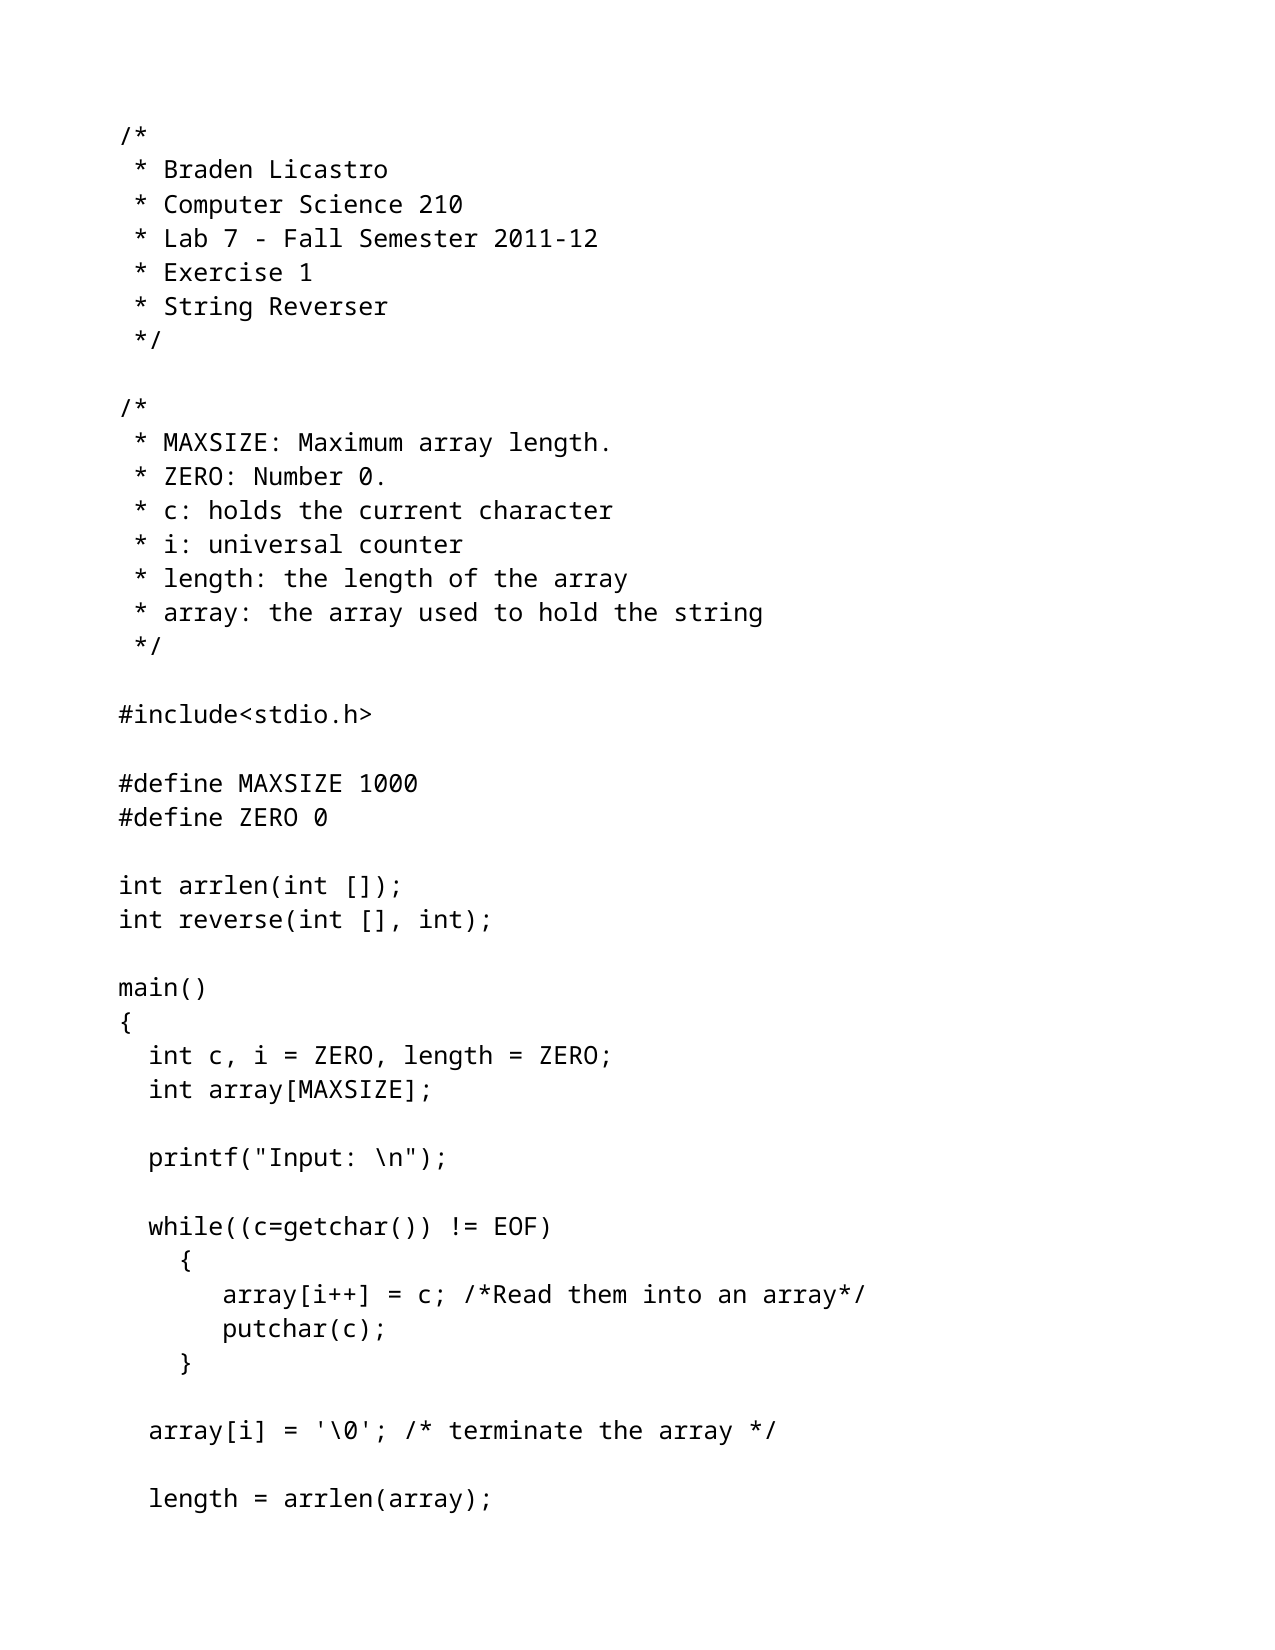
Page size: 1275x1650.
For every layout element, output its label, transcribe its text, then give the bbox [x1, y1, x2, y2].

text putchar(c); [118, 1310, 1157, 1344]
text int reverse(int [], int); [118, 902, 1157, 936]
text #define ZERO 0 [118, 799, 1157, 833]
text { [118, 1242, 1157, 1276]
text * i: universal counter [118, 527, 1157, 561]
text int c, i = ZERO, length = ZERO; [118, 1038, 1157, 1072]
text */ [118, 322, 1157, 357]
text * String Reverser [118, 288, 1157, 322]
text int array[MAXSIZE]; [118, 1072, 1157, 1106]
text * Braden Licastro [118, 152, 1157, 186]
text * c: holds the current character [118, 493, 1157, 527]
text * array: the array used to hold the string [118, 595, 1157, 629]
text { [118, 1004, 1157, 1038]
text array[i++] = c; /*Read them into an array*/ [118, 1276, 1157, 1310]
text array[i] = '\0'; /* terminate the array */ [118, 1412, 1157, 1447]
text int arrlen(int []); [118, 867, 1157, 902]
text main() [118, 970, 1157, 1004]
text * Computer Science 210 [118, 186, 1157, 220]
text * MAXSIZE: Maximum array length. [118, 425, 1157, 459]
text * length: the length of the array [118, 561, 1157, 595]
text } [118, 1344, 1157, 1378]
text */ [118, 629, 1157, 663]
text #define MAXSIZE 1000 [118, 765, 1157, 799]
text /* [118, 118, 1157, 152]
text length = arrlen(array); [118, 1481, 1157, 1515]
text * ZERO: Number 0. [118, 459, 1157, 493]
text while((c=getchar()) != EOF) [118, 1208, 1157, 1242]
text /* [118, 391, 1157, 425]
text printf("Input: \n"); [118, 1140, 1157, 1174]
text #include<stdio.h> [118, 697, 1157, 731]
text * Exercise 1 [118, 254, 1157, 288]
text * Lab 7 - Fall Semester 2011-12 [118, 220, 1157, 254]
